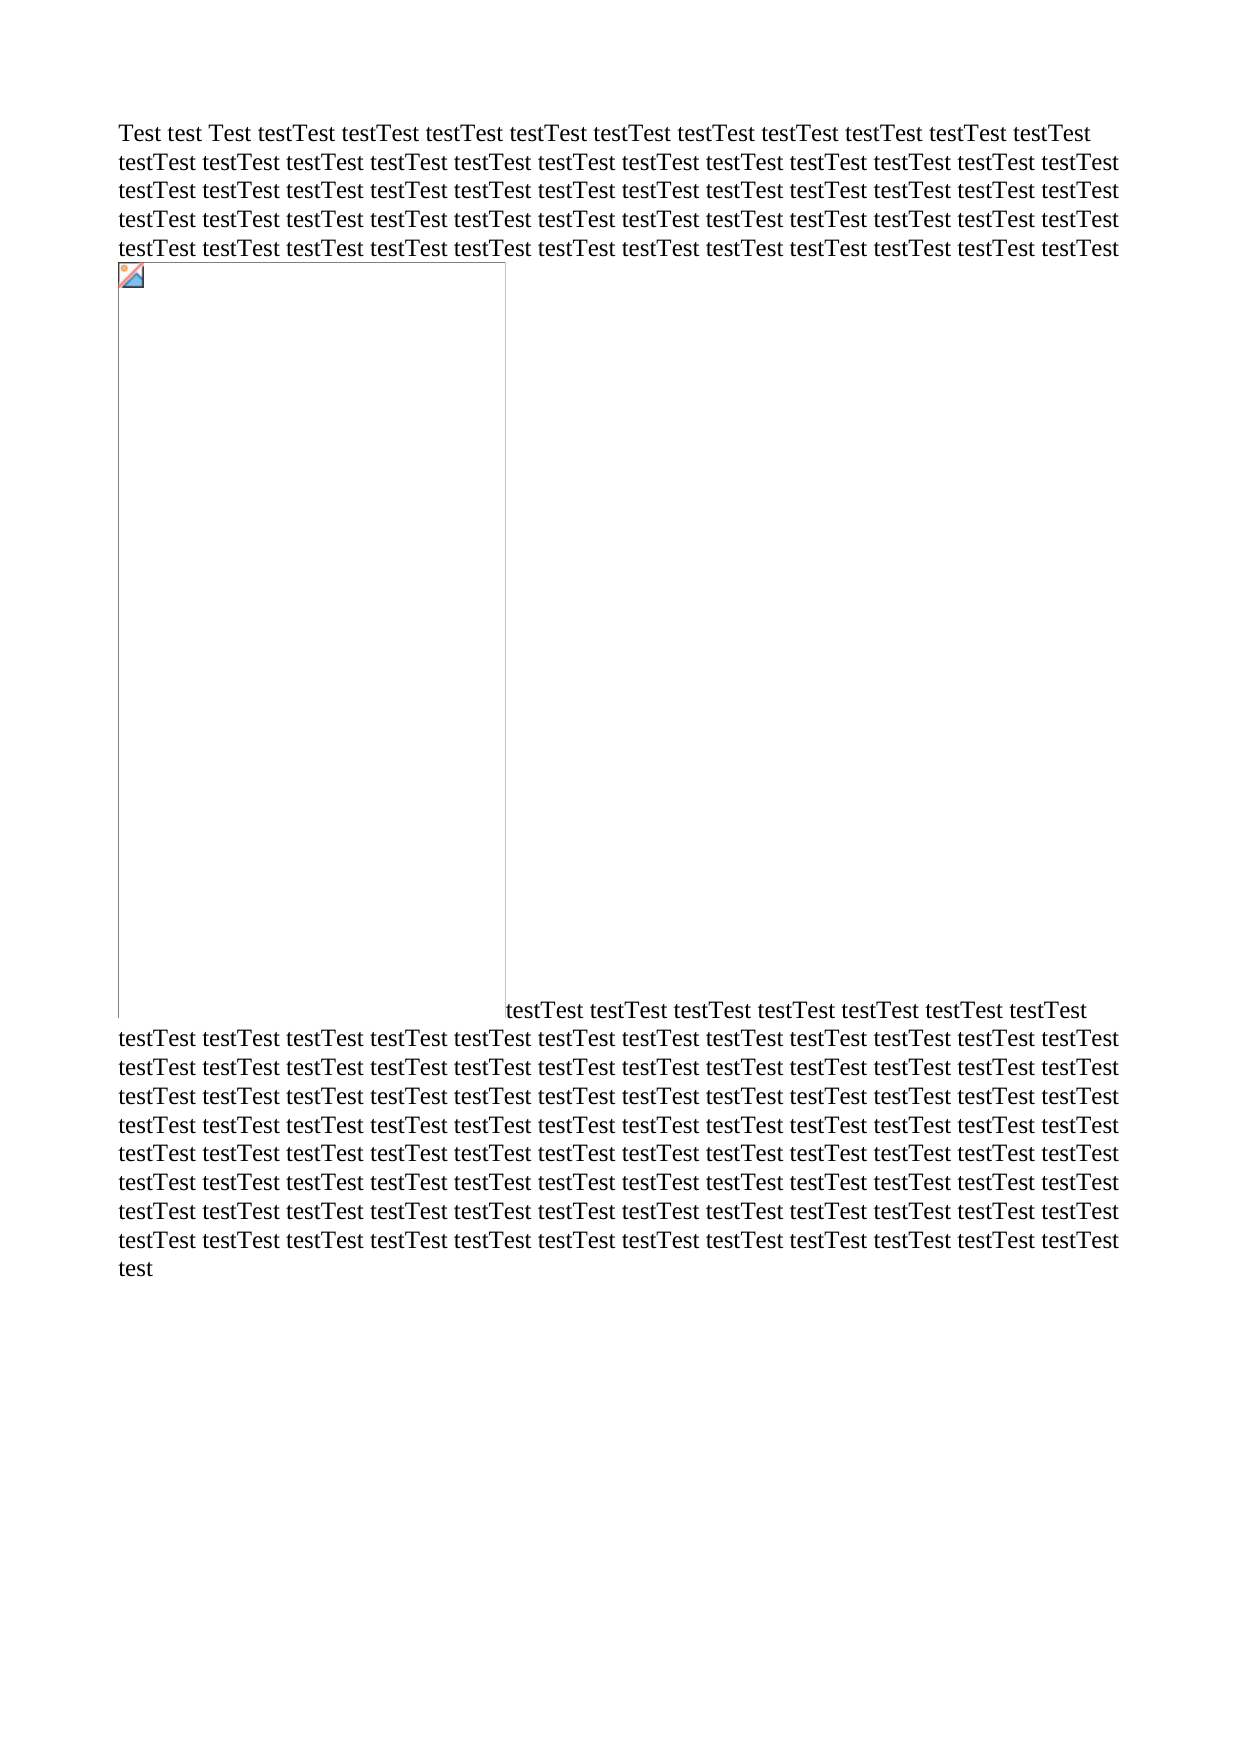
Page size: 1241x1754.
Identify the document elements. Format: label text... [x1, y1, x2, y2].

text Test test Test testTest testTest testTest testTest testTest testTest testTest testTest testTest testTest testTest testTest testTest testTest testTest testTest testTest testTest testTest testTest testTest testTest testTest testTest testTest testTest testTest testTest testTest testTest testTest testTest testTest testTest testTest testTest testTest testTest testTest testTest testTest testTest testTest testTest testTest testTest testTest testTest testTest testTest testTest testTest testTest testTest testTest testTest testTest testTest testTest testTest testTest testTest testTest testTest testTest testTest testTest testTest testTest testTest testTest testTest testTest testTest testTest testTest testTest testTest testTest testTest testTest testTest testTest testTest testTest testTest testTest testTest testTest testTest testTest testTest testTest testTest testTest testTest testTest testTest testTest testTest testTest testTest testTest testTest testTest testTest testTest testTest testTest testTest testTest testTest testTest testTest testTest testTest testTest testTest testTest testTest testTest testTest testTest testTest testTest testTest testTest testTest testTest testTest testTest testTest testTest testTest testTest testTest testTest testTest testTest testTest testTest testTest testTest testTest testTest testTest testTest testTest testTest testTest testTest testTest testTest testTest testTest testTest testTest testTest testTest testTest testTest test [118, 118, 1122, 1282]
